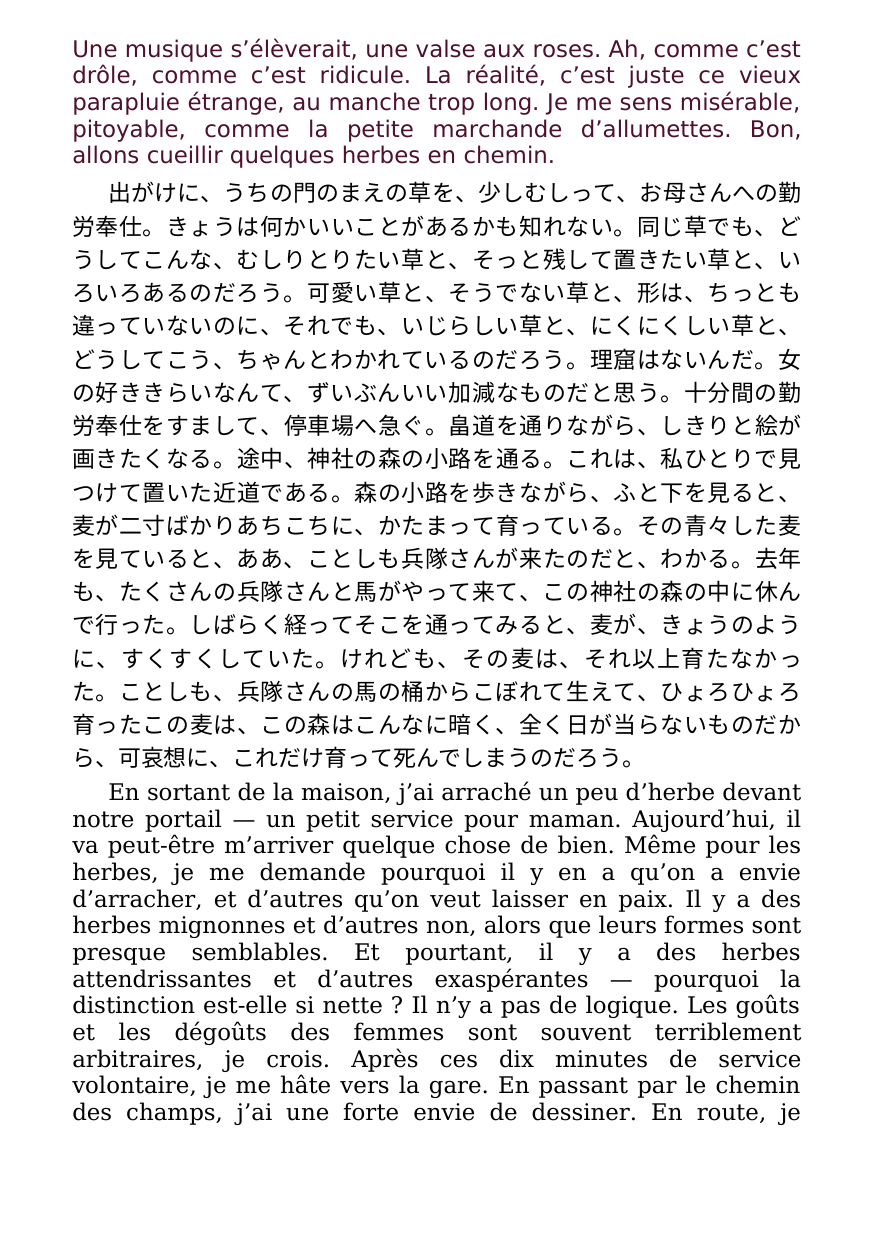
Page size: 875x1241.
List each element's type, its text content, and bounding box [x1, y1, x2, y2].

text 出がけに、うちの門のまえの草を、少しむしって、お母さんへの勤労奉仕。きょうは何かいいことがあるかも知れない。同じ草でも、どうしてこんな、むしりとりたい草と、そっと残して置きたい草と、いろいろあるのだろう。可愛い草と、そうでない草と、形は、ちっとも違っていないのに、それでも、いじらしい草と、にくにくしい草と、どうしてこう、ちゃんとわかれているのだろう。理窟はないんだ。女の好ききらいなんて、ずいぶんいい加減なものだと思う。十分間の勤労奉仕をすまして、停車場へ急ぐ。畠道を通りながら、しきりと絵が画きたくなる。途中、神社の森の小路を通る。これは、私ひとりで見つけて置いた近道である。森の小路を歩きながら、ふと下を見ると、麦が二寸ばかりあちこちに、かたまって育っている。その青々した麦を見ていると、ああ、ことしも兵隊さんが来たのだと、わかる。去年も、たくさんの兵隊さんと馬がやって来て、この神社の森の中に休んで行った。しばらく経ってそこを通ってみると、麦が、きょうのように、すくすくしていた。けれども、その麦は、それ以上育たなかった。ことしも、兵隊さんの馬の桶からこぼれて生えて、ひょろひょろ育ったこの麦は、この森はこんなに暗く、全く日が当らないものだから、可哀想に、これだけ育って死んでしまうのだろう。 [72, 175, 802, 773]
text Une musique s’élèverait, une valse aux roses. Ah, comme c’est drôle, comme c’est ridicule. La réalité, c’est juste ce vieux parapluie étrange, au manche trop long. Je me sens misérable, pitoyable, comme la petite marchande d’allumettes. Bon, allons cueillir quelques herbes en chemin. [72, 36, 802, 169]
text En sortant de la maison, j’ai arraché un peu d’herbe devant notre portail — un petit service pour maman. Aujourd’hui, il va peut-être m’arriver quelque chose de bien. Même pour les herbes, je me demande pourquoi il y en a qu’on a envie d’arracher, et d’autres qu’on veut laisser en paix. Il y a des herbes mignonnes et d’autres non, alors que leurs formes sont presque semblables. Et pourtant, il y a des herbes attendrissantes et d’autres exaspérantes — pourquoi la distinction est-elle si nette ? Il n’y a pas de logique. Les goûts et les dégoûts des femmes sont souvent terriblement arbitraires, je crois. Après ces dix minutes de service volontaire, je me hâte vers la gare. En passant par le chemin des champs, j’ai une forte envie de dessiner. En route, je [72, 779, 802, 1126]
